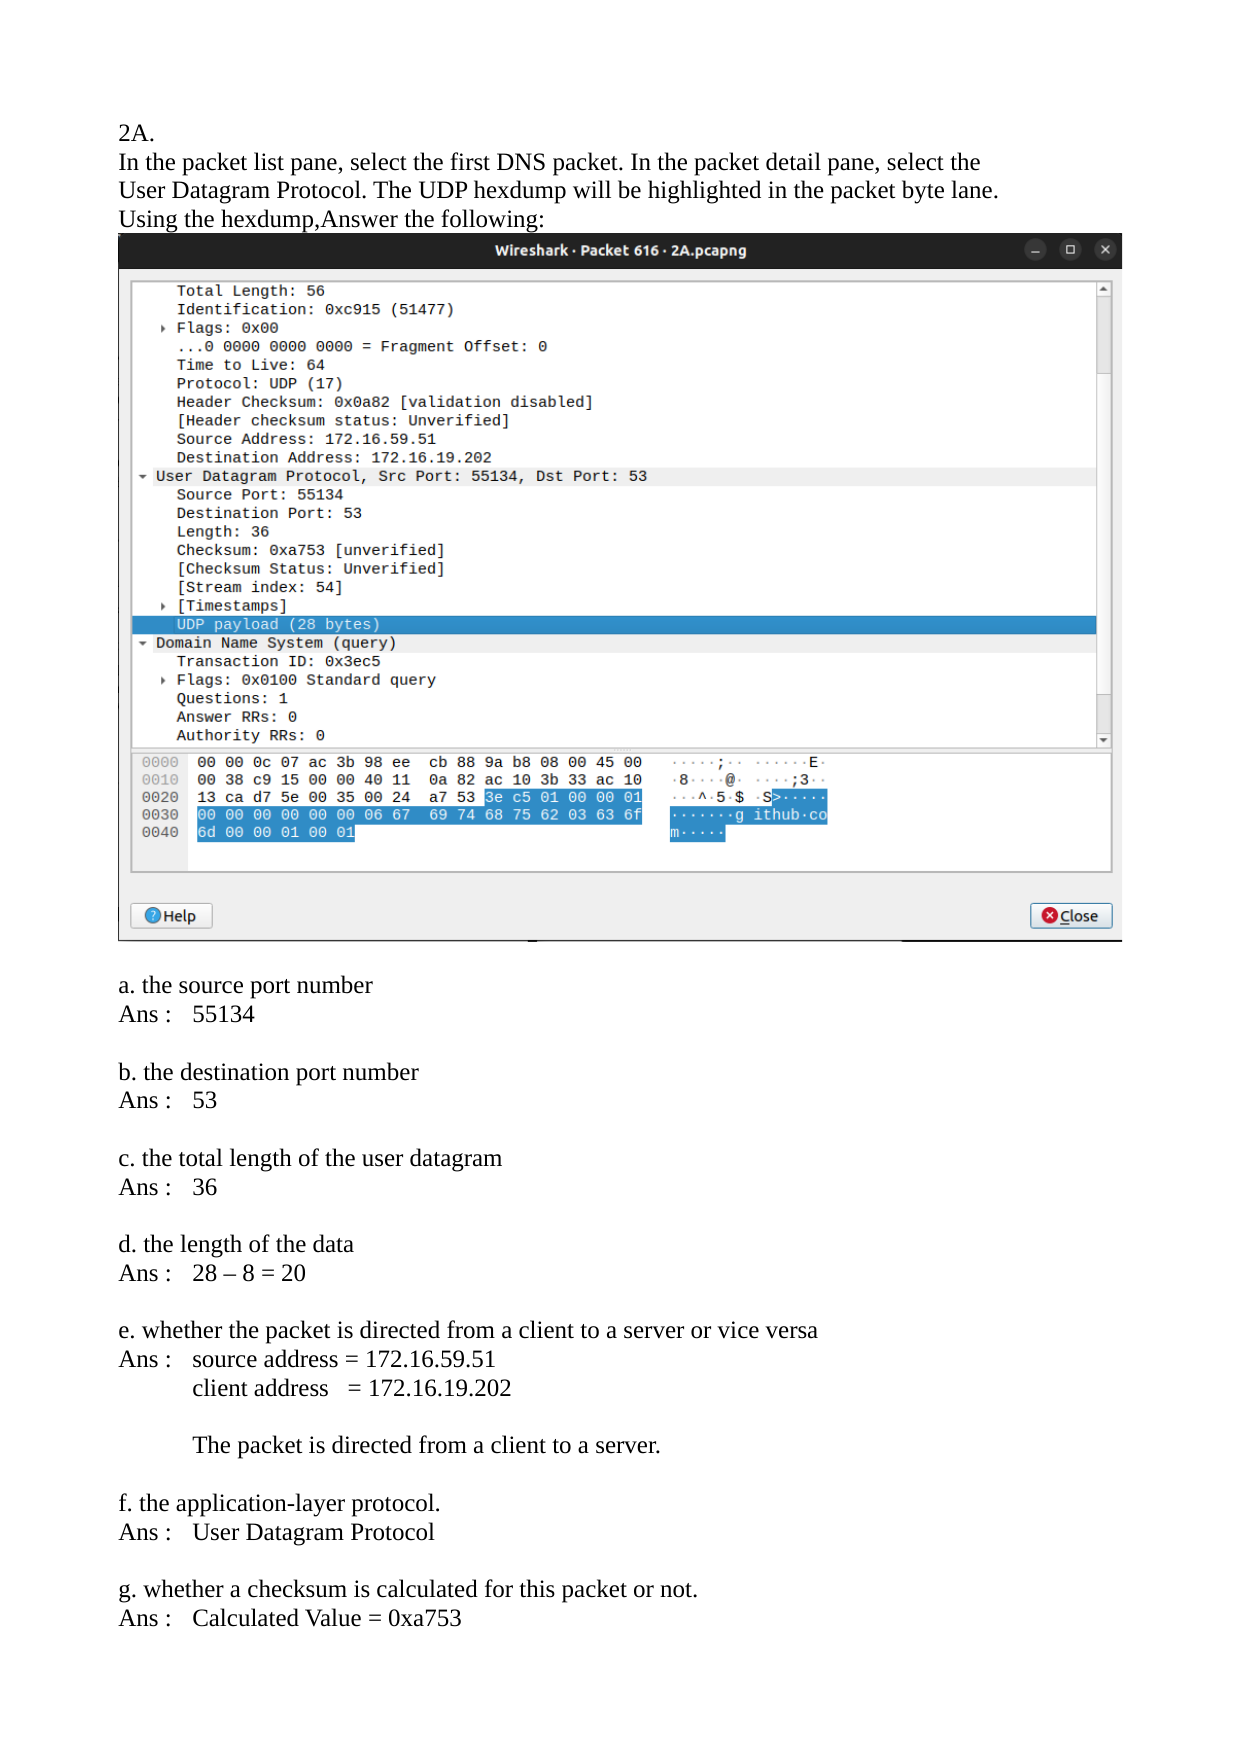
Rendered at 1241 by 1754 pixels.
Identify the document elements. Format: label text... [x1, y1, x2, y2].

text c. the total length of the user datagram [118, 1143, 1122, 1172]
text Ans : 28 – 8 = 20 [118, 1258, 1122, 1287]
text a. the source port number [118, 971, 1122, 999]
text f. the application-layer protocol. [118, 1488, 1122, 1517]
text In the packet list pane, select the first DNS packet. In the packet detail pane, select the [118, 147, 1122, 176]
text Using the hexdump,Answer the following: [118, 204, 1122, 233]
text Ans : 53 [118, 1086, 1122, 1114]
text Ans : source address = 172.16.59.51 [118, 1344, 1122, 1373]
text client address = 172.16.19.202 [118, 1373, 1122, 1402]
text Ans : Calculated Value = 0xa753 [118, 1603, 1122, 1632]
text The packet is directed from a client to a server. [118, 1431, 1122, 1459]
text 2A. [118, 118, 1122, 147]
text User Datagram Protocol. The UDP hexdump will be highlighted in the packet byte lane. [118, 176, 1122, 204]
text d. the length of the data [118, 1229, 1122, 1258]
text b. the destination port number [118, 1057, 1122, 1086]
text e. whether the packet is directed from a client to a server or vice versa [118, 1316, 1122, 1344]
text Ans : 36 [118, 1172, 1122, 1201]
picture [118, 233, 1123, 942]
text g. whether a checksum is calculated for this packet or not. [118, 1574, 1122, 1603]
text Ans : 55134 [118, 999, 1122, 1028]
text Ans : User Datagram Protocol [118, 1517, 1122, 1546]
